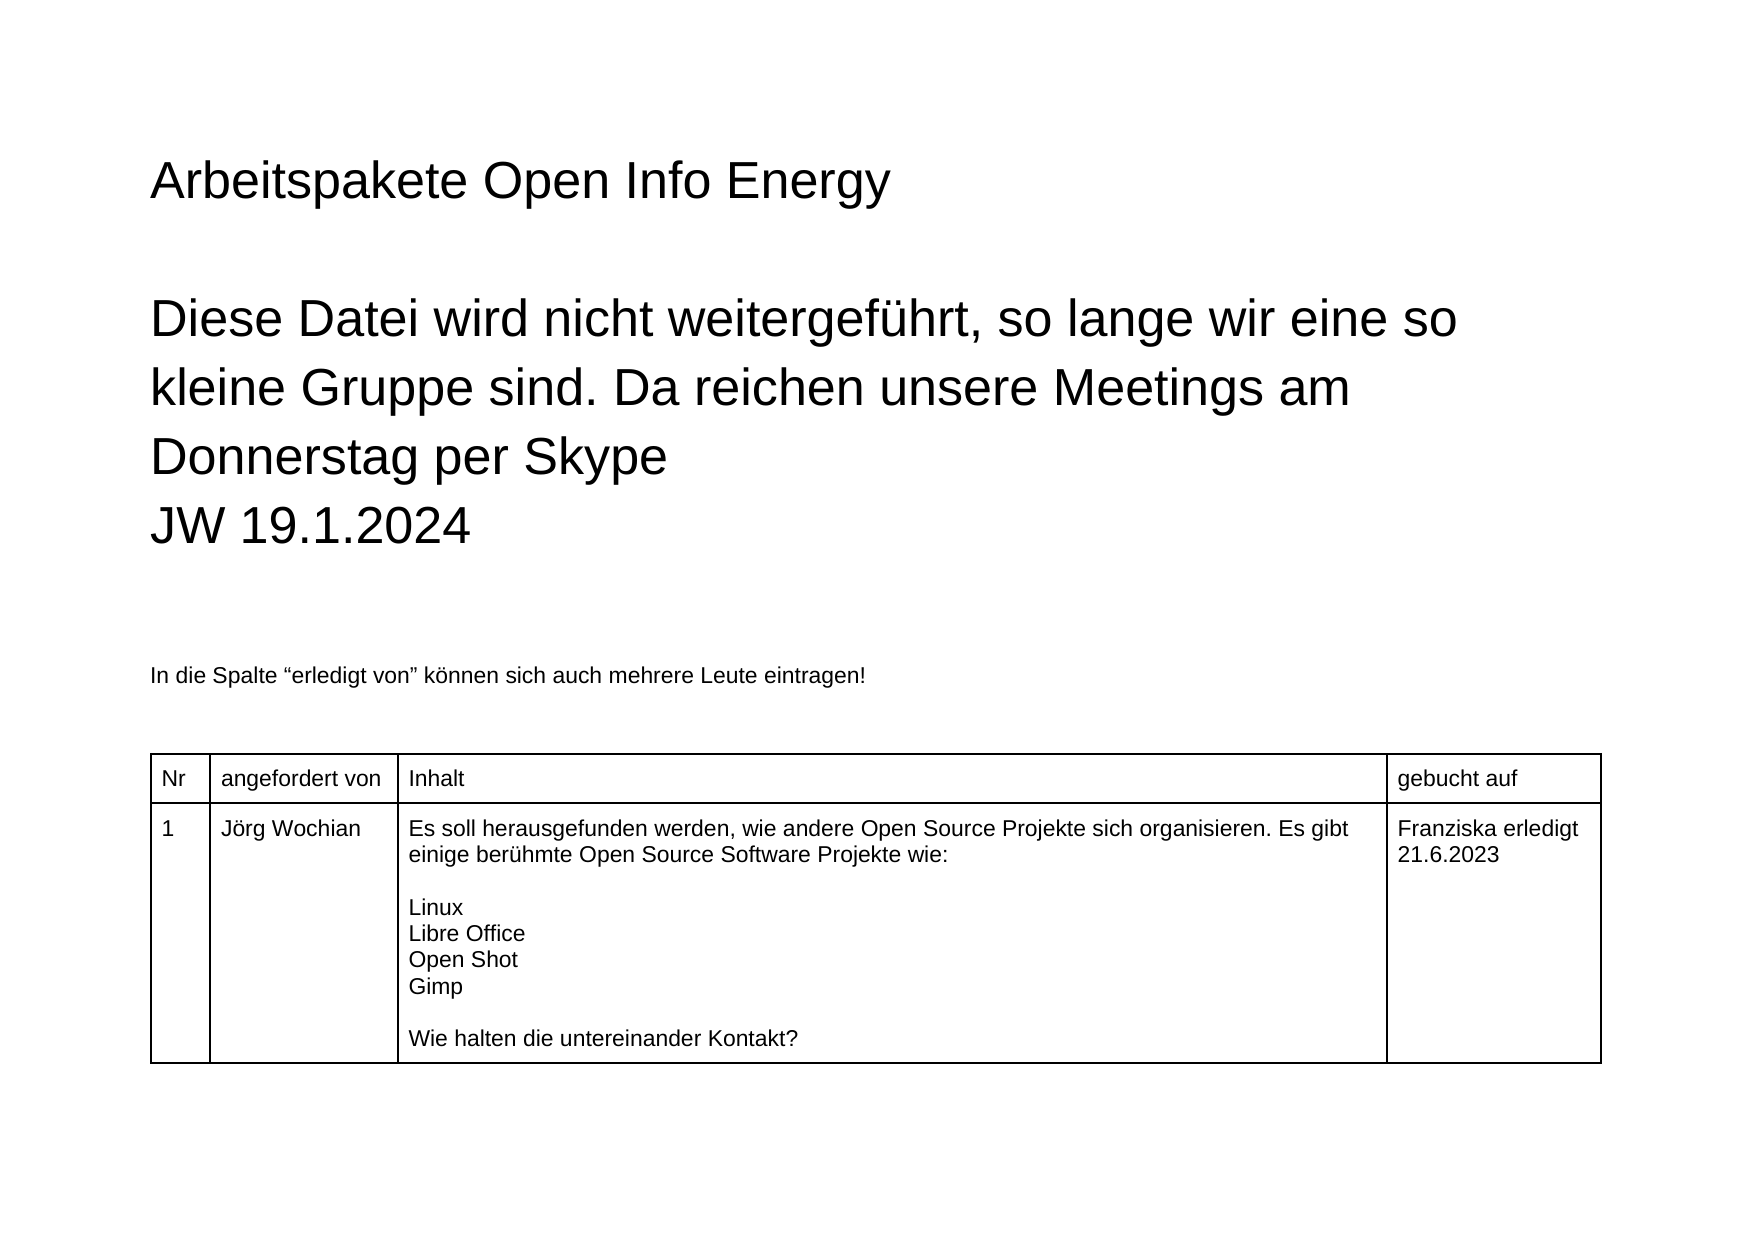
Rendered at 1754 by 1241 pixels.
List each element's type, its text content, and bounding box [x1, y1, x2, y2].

text In die Spalte “erledigt von” können sich auch mehrere Leute eintragen! [150, 662, 1604, 688]
table_cell Jörg Wochian [211, 804, 397, 1062]
table_cell 1 [152, 804, 209, 1062]
text Diese Datei wird nicht weitergeführt, so lange wir eine so kleine Gruppe sind. Da reichen unsere Meetings am Donnerstag per Skype [150, 288, 1604, 485]
table_cell Franziska erledigt 21.6.2023 [1388, 804, 1600, 1062]
table_header gebucht auf [1388, 755, 1600, 802]
table_header angefordert von [211, 755, 397, 802]
text JW 19.1.2024 [150, 494, 1604, 554]
text Arbeitspakete Open Info Energy [150, 150, 1604, 210]
table_header Inhalt [399, 755, 1386, 802]
table_cell Es soll herausgefunden werden, wie andere Open Source Projekte sich organisieren. Es gibt einige berühmte Open Source Software Projekte wie: Linux Libre Office Open Shot Gimp Wie halten die untereinander Kontakt? [399, 804, 1386, 1062]
table_header Nr [152, 755, 209, 802]
